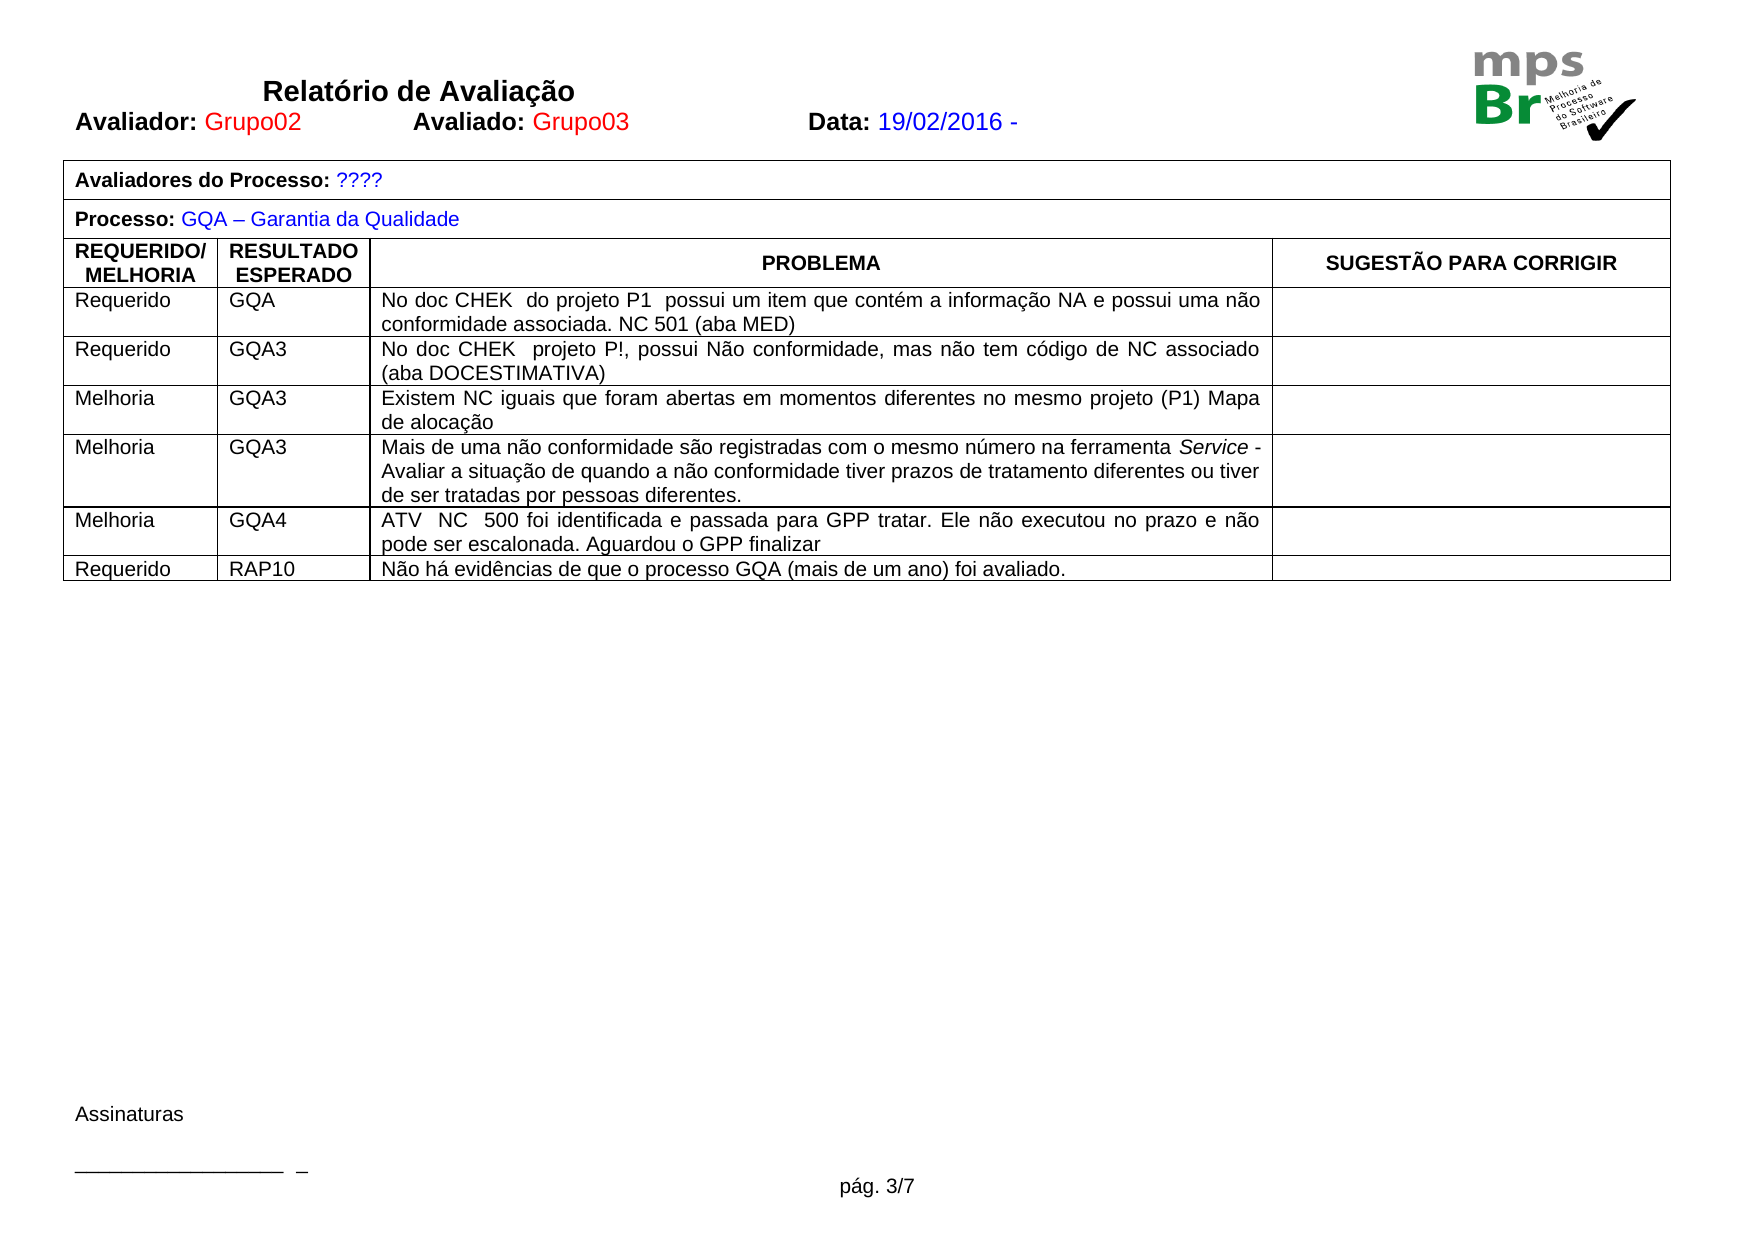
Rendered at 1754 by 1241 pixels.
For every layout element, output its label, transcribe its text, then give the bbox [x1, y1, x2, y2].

table_cell [1273, 435, 1670, 506]
picture [1471, 35, 1647, 148]
table_cell GQA3 [218, 337, 369, 384]
table_cell RESULTADO ESPERADO [218, 239, 369, 287]
table_cell [1273, 386, 1670, 433]
table_cell [1273, 508, 1670, 555]
table_cell No doc CHEK do projeto P1 possui um item que contém a informação NA e possui uma não conformidade associada. NC 501 (aba MED) [371, 288, 1272, 336]
table_cell RAP10 [218, 556, 369, 580]
table_cell Melhoria [64, 386, 217, 433]
table_cell [1273, 556, 1670, 580]
table_cell No doc CHEK projeto P!, possui Não conformidade, mas não tem código de NC associado (aba DOCESTIMATIVA) [371, 337, 1272, 384]
table_cell [1273, 337, 1670, 384]
table_cell Processo: GQA – Garantia da Qualidade [64, 200, 1670, 238]
table_cell GQA [218, 288, 369, 336]
table_cell SUGESTÃO PARA CORRIGIR [1273, 239, 1670, 287]
table_cell Existem NC iguais que foram abertas em momentos diferentes no mesmo projeto (P1) Mapa de alocação [371, 386, 1272, 433]
table_header Avaliadores do Processo: ???? [64, 161, 1670, 199]
table_cell Requerido [64, 556, 217, 580]
table_cell REQUERIDO/ MELHORIA [64, 239, 217, 287]
table_cell GQA4 [218, 508, 369, 555]
table_cell Requerido [64, 337, 217, 384]
table_cell PROBLEMA [371, 239, 1272, 287]
table_cell Requerido [64, 288, 217, 336]
table_cell [1273, 288, 1670, 336]
table_cell Melhoria [64, 508, 217, 555]
table_cell Mais de uma não conformidade são registradas com o mesmo número na ferramenta Service - Avaliar a situação de quando a não conformidade tiver prazos de tratamento diferentes ou tiver de ser tratadas por pessoas diferentes. [371, 435, 1272, 506]
table_cell ATV NC 500 foi identificada e passada para GPP tratar. Ele não executou no prazo e não pode ser escalonada. Aguardou o GPP finalizar [371, 508, 1272, 555]
table_cell Melhoria [64, 435, 217, 506]
table_cell GQA3 [218, 435, 369, 506]
table_cell GQA3 [218, 386, 369, 433]
table_cell Não há evidências de que o processo GQA (mais de um ano) foi avaliado. [371, 556, 1272, 580]
